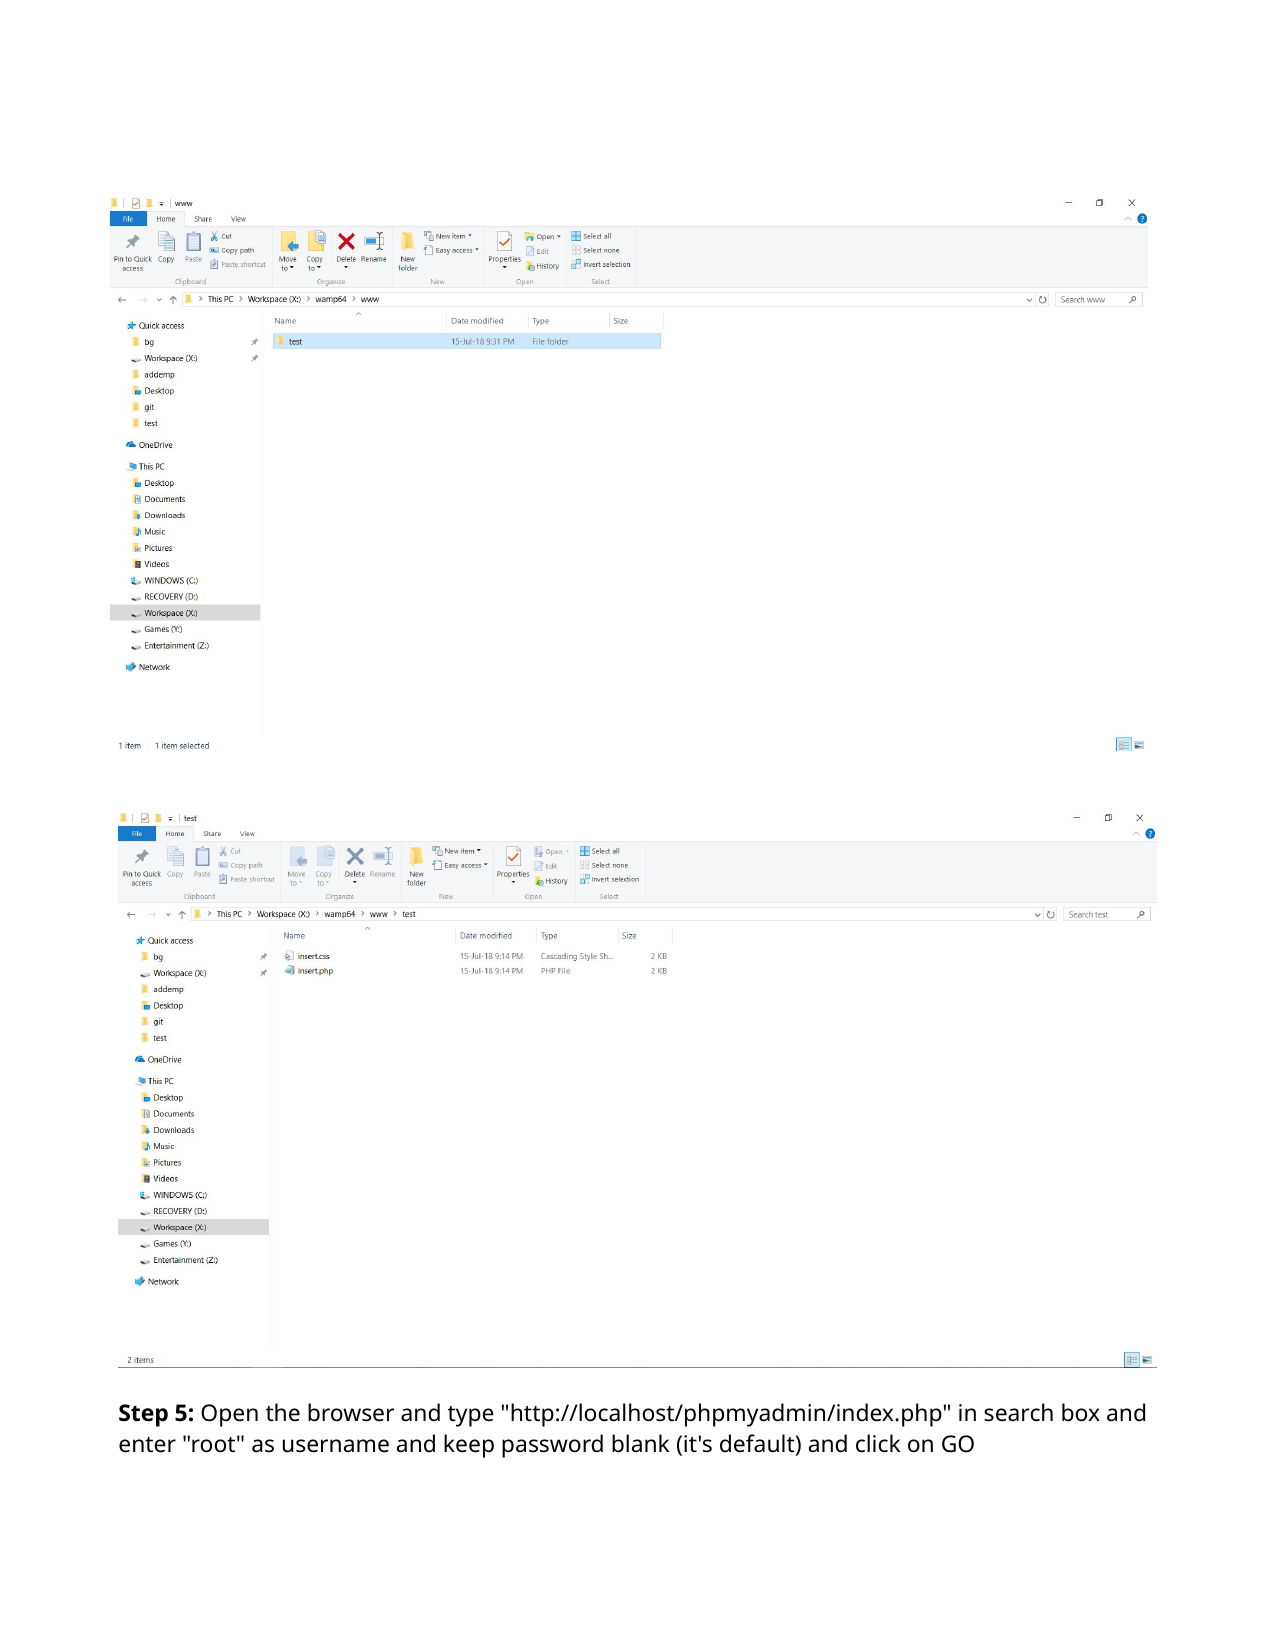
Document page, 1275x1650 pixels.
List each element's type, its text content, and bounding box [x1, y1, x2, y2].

picture [109, 195, 1149, 751]
text Step 5: Open the browser and type "http://localhost/phpmyadmin/index.php" in search box and enter "root" as username and keep password blank (it's default) and click on GO [118, 1397, 1157, 1459]
picture [118, 810, 1157, 1368]
